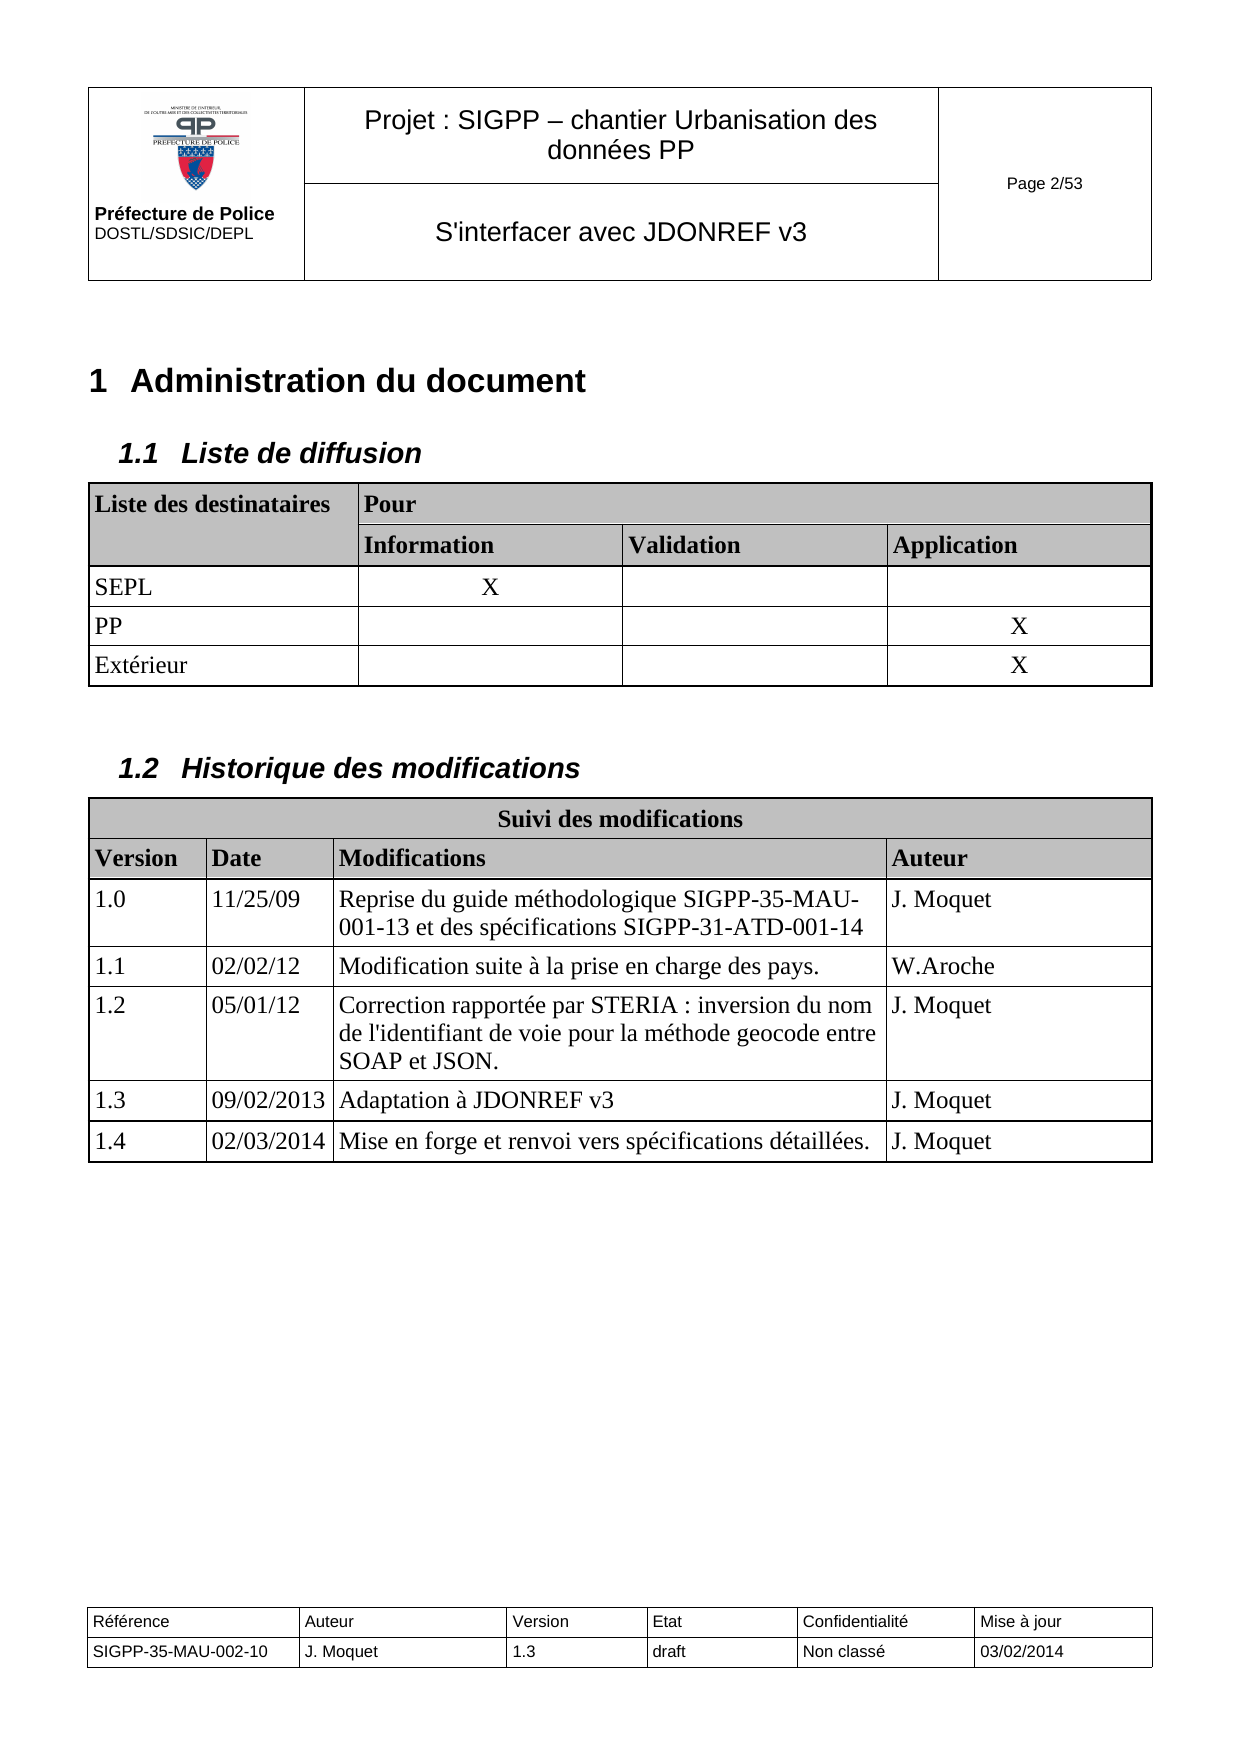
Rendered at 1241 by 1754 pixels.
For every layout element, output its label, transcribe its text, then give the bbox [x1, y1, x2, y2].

table_cell SEPL [90, 567, 358, 606]
table_cell J. Moquet [887, 880, 1151, 946]
table_cell X [888, 646, 1150, 684]
table_cell 01/05/12 [207, 987, 333, 1080]
table_cell Extérieur [90, 646, 358, 684]
table_cell Modification suite à la prise en charge des pays. [334, 947, 886, 986]
table_cell [888, 567, 1150, 606]
table_cell Date [207, 839, 333, 877]
table_cell 1.4 [90, 1122, 206, 1161]
table_cell 03/02/2014 [207, 1122, 333, 1161]
table_cell PP [90, 607, 358, 645]
table_cell J. Moquet [887, 987, 1151, 1080]
subtitle Administration du document [88, 362, 1152, 400]
table_cell Modifications [334, 839, 886, 877]
table_cell J. Moquet [887, 1081, 1151, 1120]
table_cell 1.0 [90, 880, 206, 946]
table_header Suivi des modifications [90, 799, 1151, 838]
table_cell 1.1 [90, 947, 206, 986]
table_cell Application [888, 525, 1150, 565]
table_cell Mise en forge et renvoi vers spécifications détaillées. [334, 1122, 886, 1161]
subtitle Liste de diffusion [118, 437, 1152, 470]
table_cell Auteur [887, 839, 1151, 877]
table_cell [623, 567, 887, 606]
table_cell 1.2 [90, 987, 206, 1080]
table_cell Correction rapportée par STERIA : inversion du nom de l'identifiant de voie pour la méthode geocode entre SOAP et JSON. [334, 987, 886, 1080]
picture [141, 92, 252, 203]
table_cell 02/02/12 [207, 947, 333, 986]
table_header Liste des destinataires [90, 484, 358, 565]
table_cell W.Aroche [887, 947, 1151, 986]
table_cell 02/09/2013 [207, 1081, 333, 1120]
table_cell J. Moquet [887, 1122, 1151, 1161]
table_cell Validation [623, 525, 887, 565]
table_cell [623, 607, 887, 645]
table_cell Version [90, 839, 206, 877]
table_header Pour [359, 484, 1150, 523]
table_cell [359, 646, 622, 684]
table_cell X [359, 567, 622, 606]
table_cell [623, 646, 887, 684]
table_cell Reprise du guide méthodologique SIGPP-35-MAU-001-13 et des spécifications SIGPP-31-ATD-001-14 [334, 880, 886, 946]
table_cell 25/11/09 [207, 880, 333, 946]
subtitle Historique des modifications [118, 752, 1152, 784]
table_cell 1.3 [90, 1081, 206, 1120]
table_cell Adaptation à JDONREF v3 [334, 1081, 886, 1120]
table_cell [359, 607, 622, 645]
table_cell X [888, 607, 1150, 645]
table_cell Information [359, 525, 622, 565]
